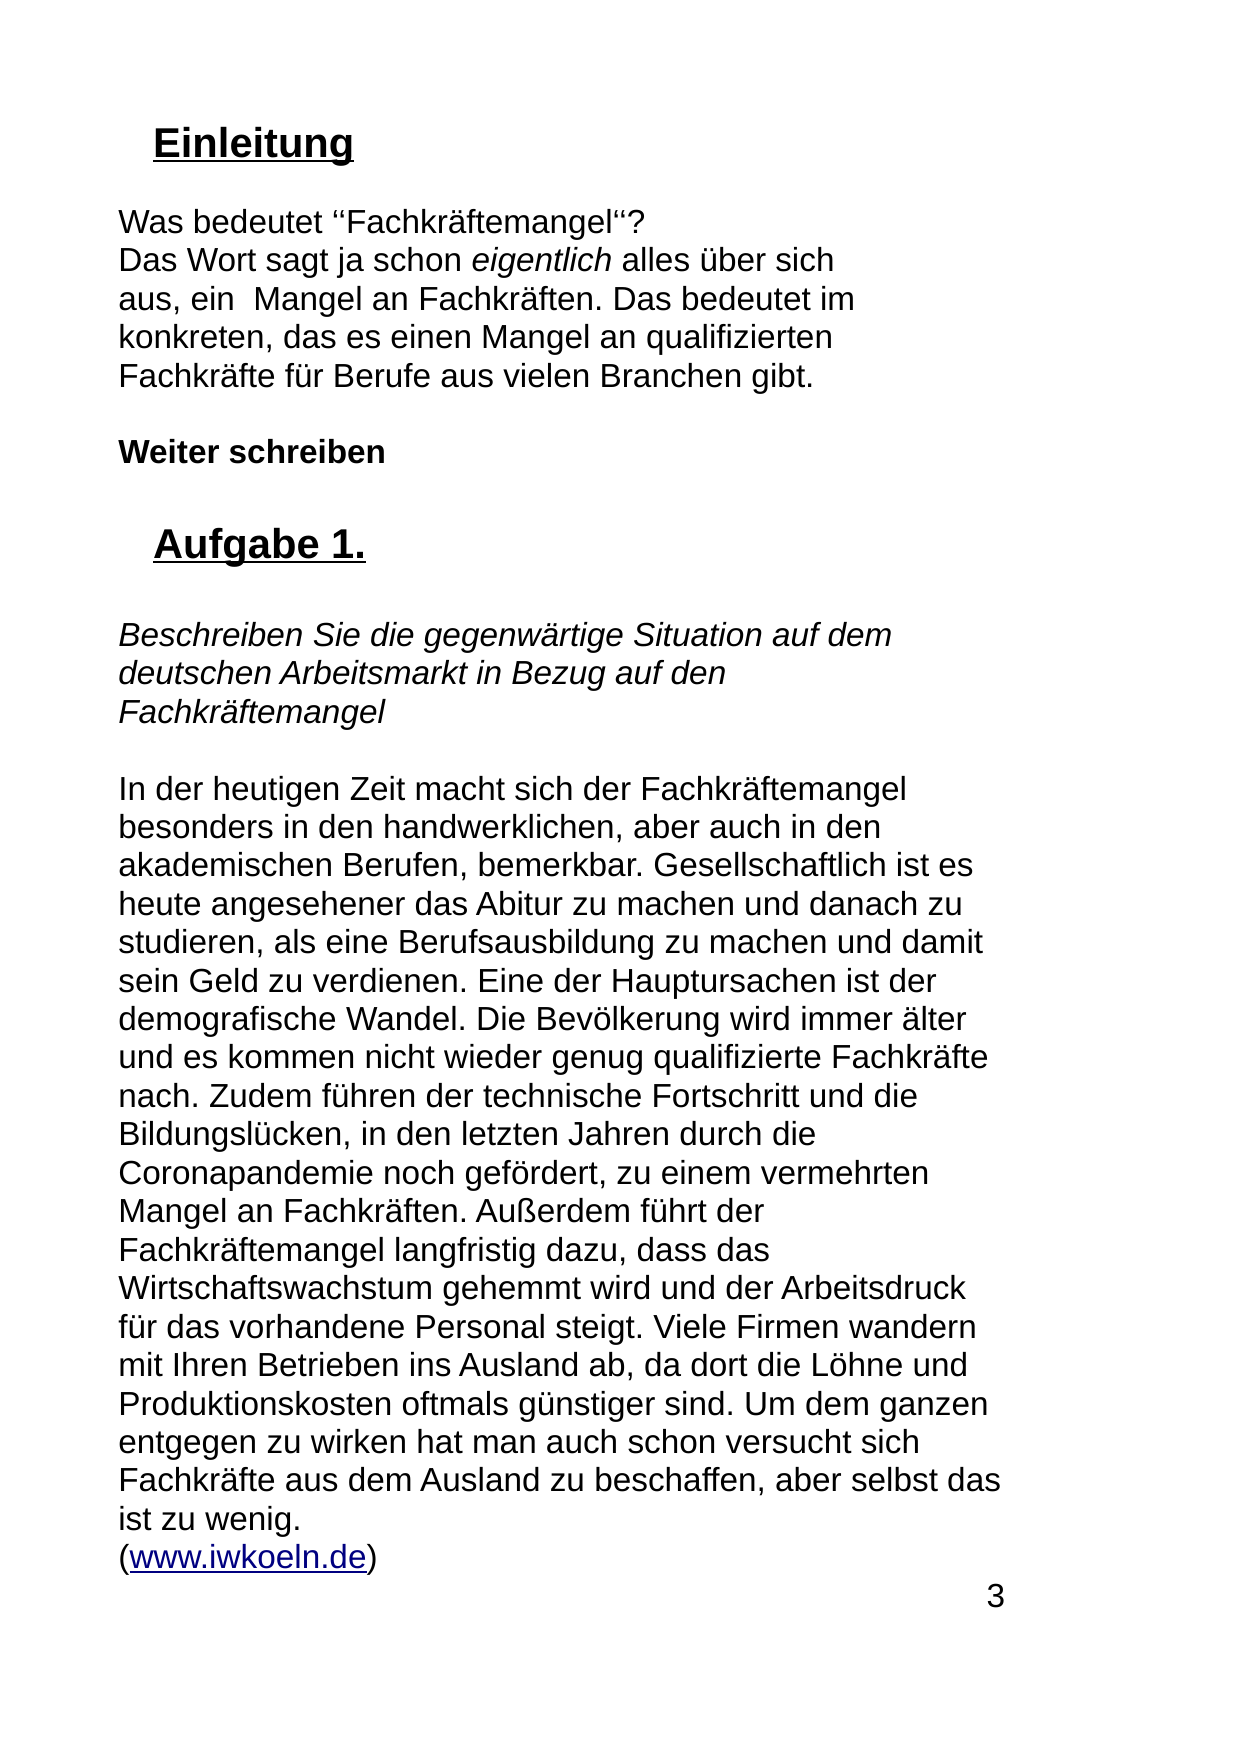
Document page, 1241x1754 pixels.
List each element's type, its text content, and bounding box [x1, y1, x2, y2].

text In der heutigen Zeit macht sich der Fachkräftemangel besonders in den handwerklichen, aber auch in den akademischen Berufen, bemerkbar. Gesellschaftlich ist es heute angesehener das Abitur zu machen und danach zu studieren, als eine Berufsausbildung zu machen und damit sein Geld zu verdienen. Eine der Hauptursachen ist der demografische Wandel. Die Bevölkerung wird immer älter und es kommen nicht wieder genug qualifizierte Fachkräfte nach. Zudem führen der technische Fortschritt und die Bildungslücken, in den letzten Jahren durch die Coronapandemie noch gefördert, zu einem vermehrten Mangel an Fachkräften. Außerdem führt der Fachkräftemangel langfristig dazu, dass das Wirtschaftswachstum gehemmt wird und der Arbeitsdruck für das vorhandene Personal steigt. Viele Firmen wandern mit Ihren Betrieben ins Ausland ab, da dort die Löhne und Produktionskosten oftmals günstiger sind. Um dem ganzen entgegen zu wirken hat man auch schon versucht sich Fachkräfte aus dem Ausland zu beschaffen, aber selbst das ist zu wenig. [118, 768, 1005, 1537]
text Weiter schreiben [118, 433, 887, 471]
text Einleitung [118, 118, 1005, 166]
text 3 [118, 1576, 1005, 1614]
text Das Wort sagt ja schon eigentlich alles über sich aus, ein Mangel an Fachkräften. Das bedeutet im konkreten, das es einen Mangel an qualifizierten Fachkräfte für Berufe aus vielen Branchen gibt. [118, 240, 887, 394]
text Beschreiben Sie die gegenwärtige Situation auf dem deutschen Arbeitsmarkt in Bezug auf den Fachkräftemangel [118, 615, 1005, 730]
text Was bedeutet ‘‘Fachkräftemangel‘‘? [118, 202, 1005, 240]
text (www.iwkoeln.de) [118, 1537, 1005, 1576]
text Aufgabe 1. [118, 519, 1005, 567]
